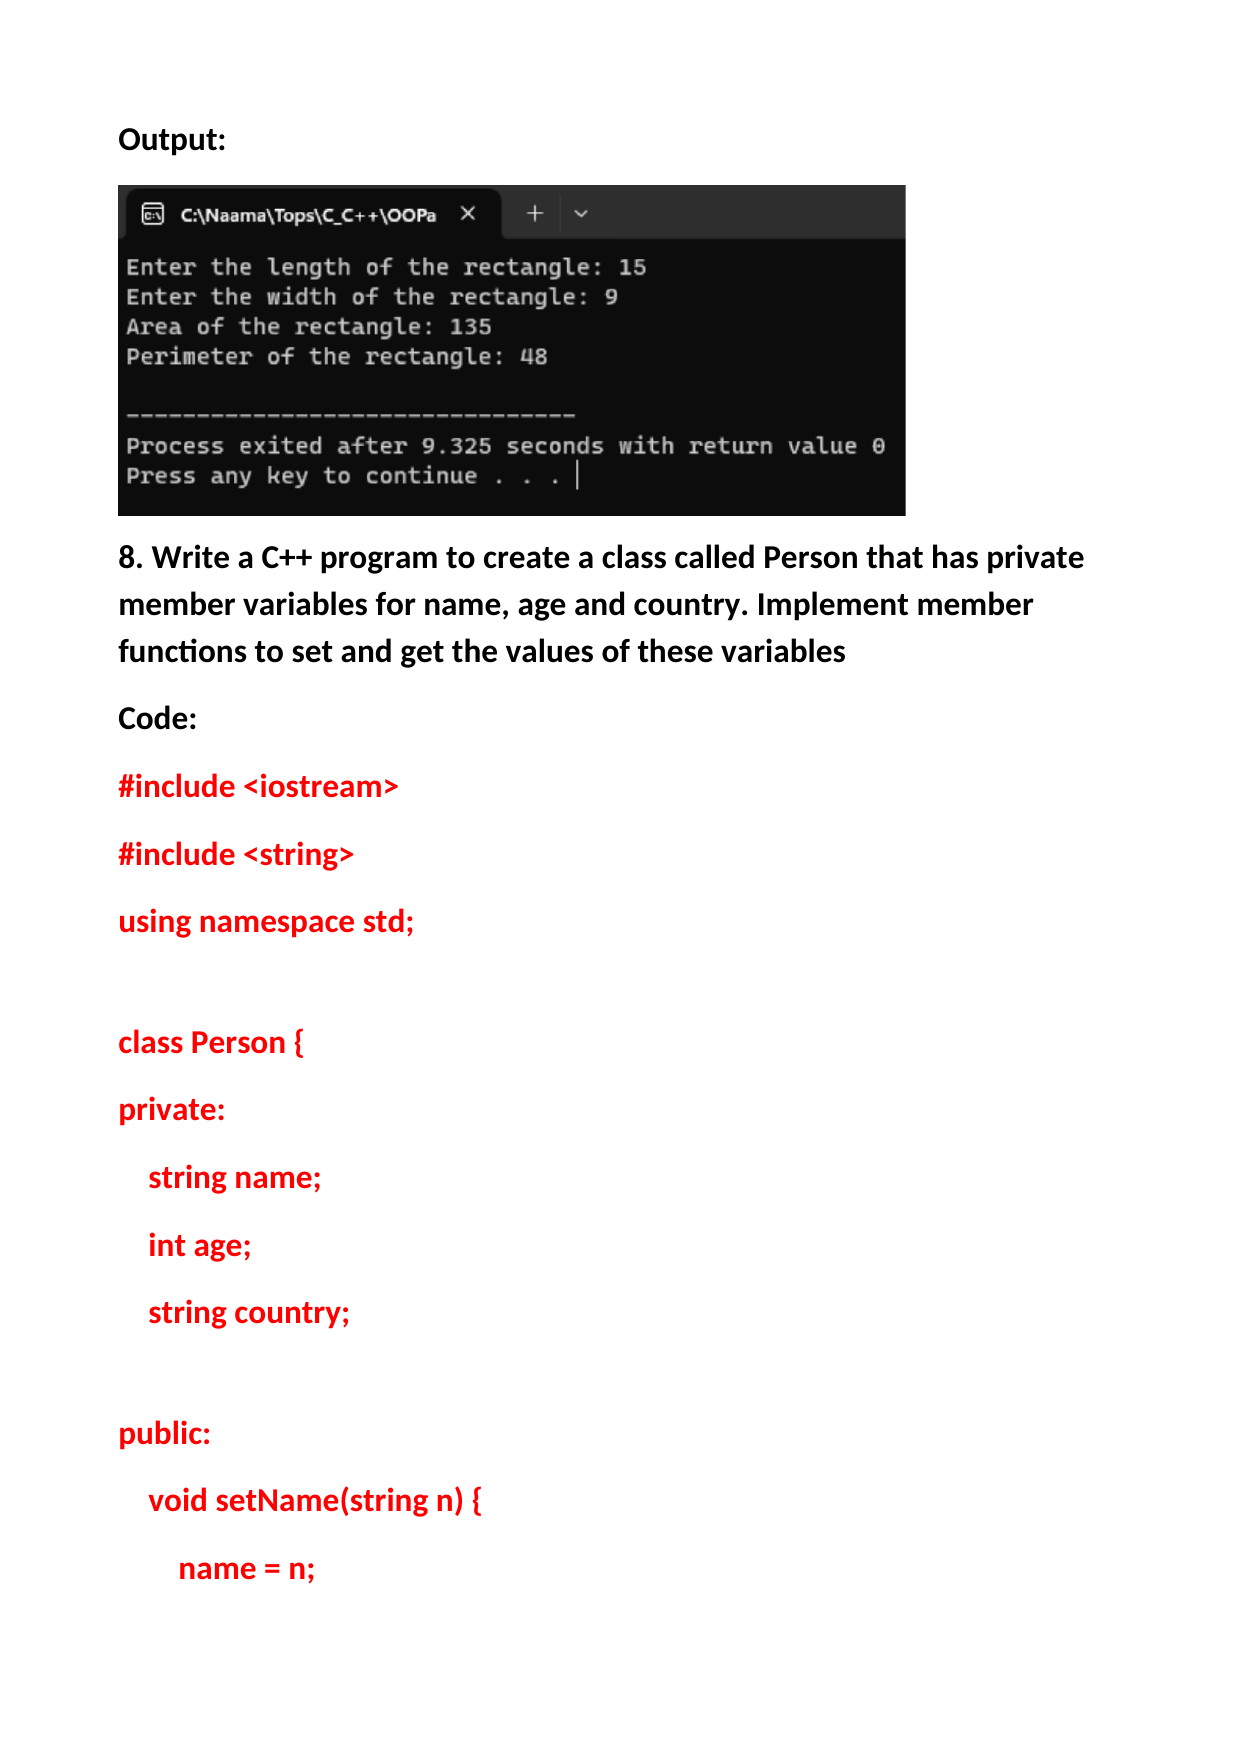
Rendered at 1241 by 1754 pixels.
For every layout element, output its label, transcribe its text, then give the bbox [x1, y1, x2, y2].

text #include <string> [118, 833, 1122, 873]
text class Person { [118, 1021, 1122, 1062]
text using namespace std; [118, 900, 1122, 941]
text private: [118, 1088, 1122, 1129]
text void setName(string n) { [118, 1479, 1122, 1520]
text #include <iostream> [118, 765, 1122, 806]
text Output: [118, 118, 1122, 159]
text string country; [118, 1291, 1122, 1332]
text name = n; [118, 1547, 1122, 1588]
text Code: [118, 697, 1122, 738]
text public: [118, 1412, 1122, 1453]
text int age; [118, 1224, 1122, 1264]
text 8. Write a C++ program to create a class called Person that has private member variables for name, age and country. Implement member functions to set and get the values of these variables [118, 536, 1122, 671]
text string name; [118, 1156, 1122, 1197]
